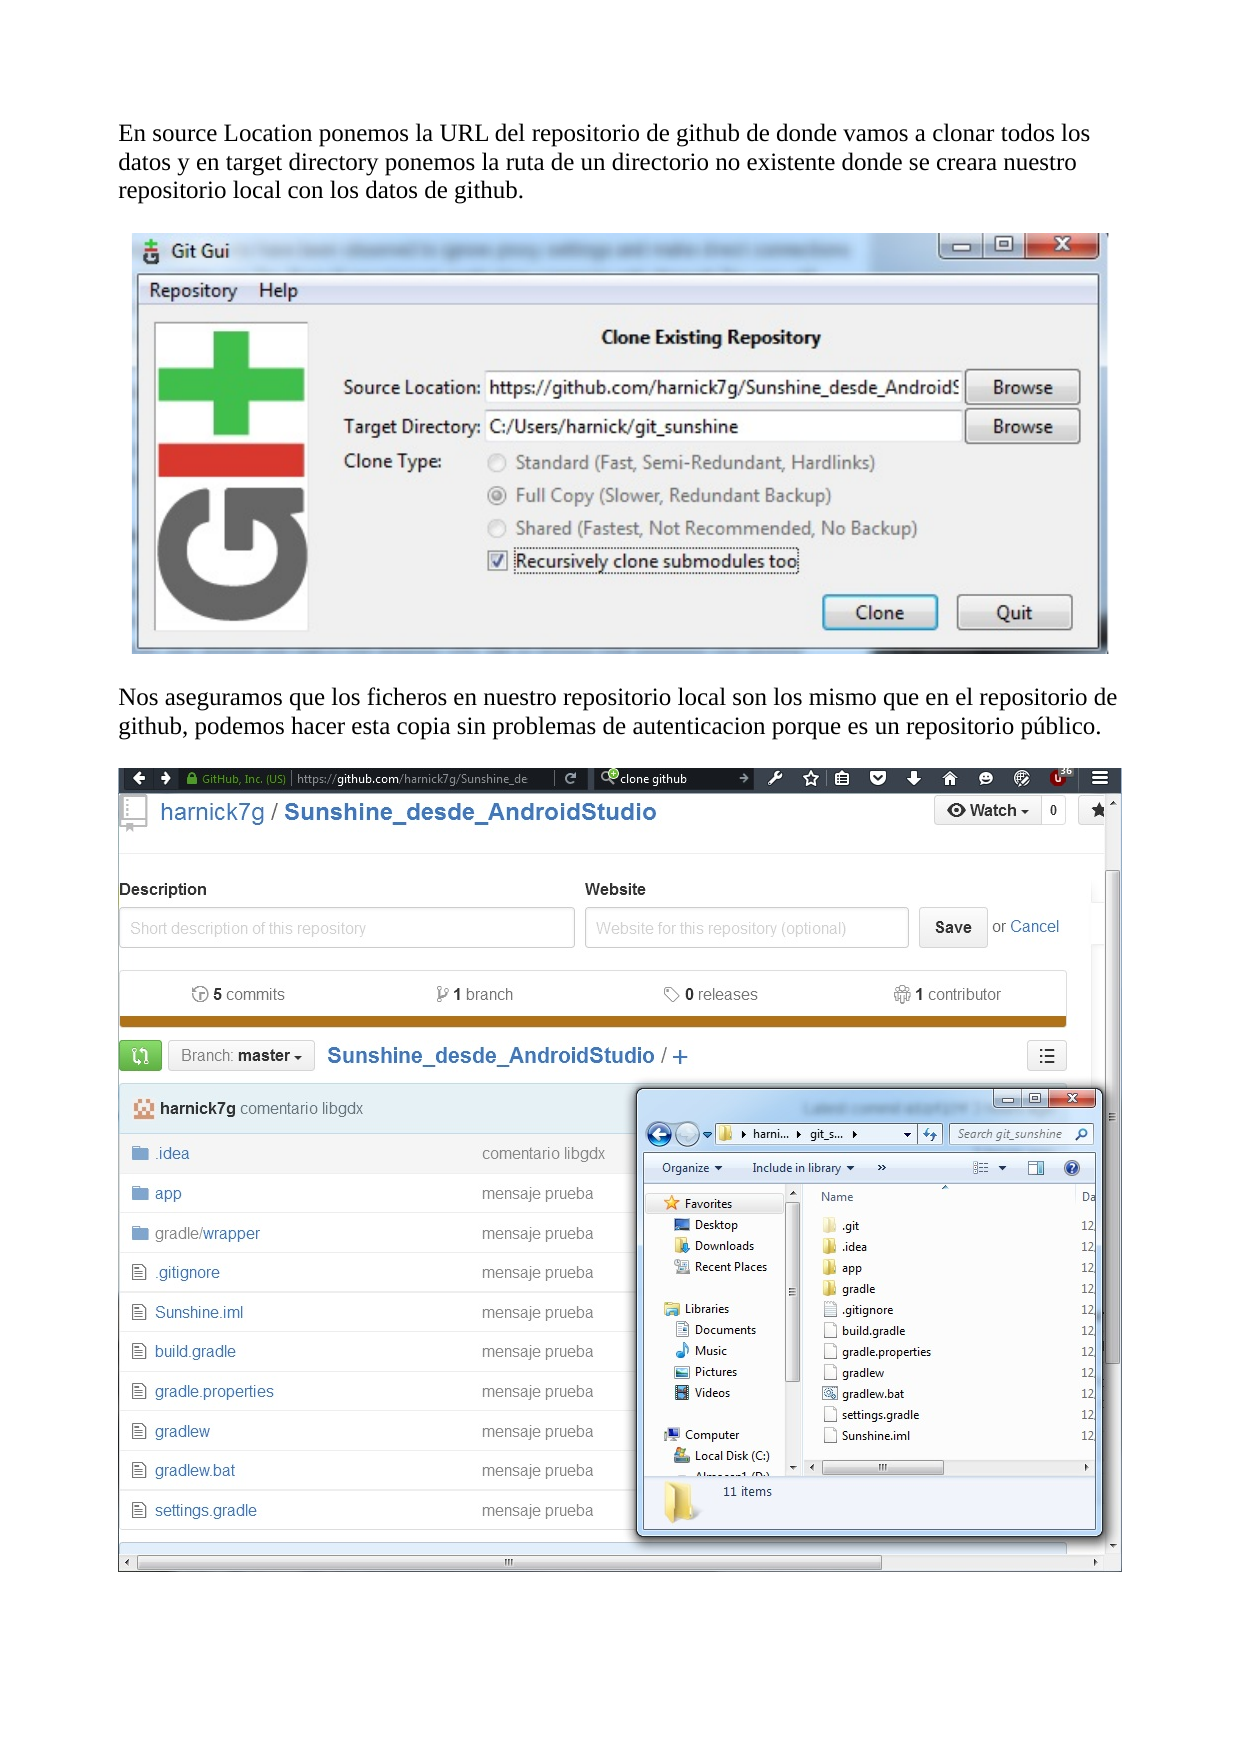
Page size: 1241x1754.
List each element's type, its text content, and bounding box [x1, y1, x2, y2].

picture [118, 768, 1122, 1572]
picture [131, 233, 1109, 654]
text En source Location ponemos la URL del repositorio de github de donde vamos a clonar todos los datos y en target directory ponemos la ruta de un directorio no existente donde se creara nuestro repositorio local con los datos de github. [118, 118, 1122, 204]
text Nos aseguramos que los ficheros en nuestro repositorio local son los mismo que en el repositorio de github, podemos hacer esta copia sin problemas de autenticacion porque es un repositorio público. [118, 682, 1122, 740]
